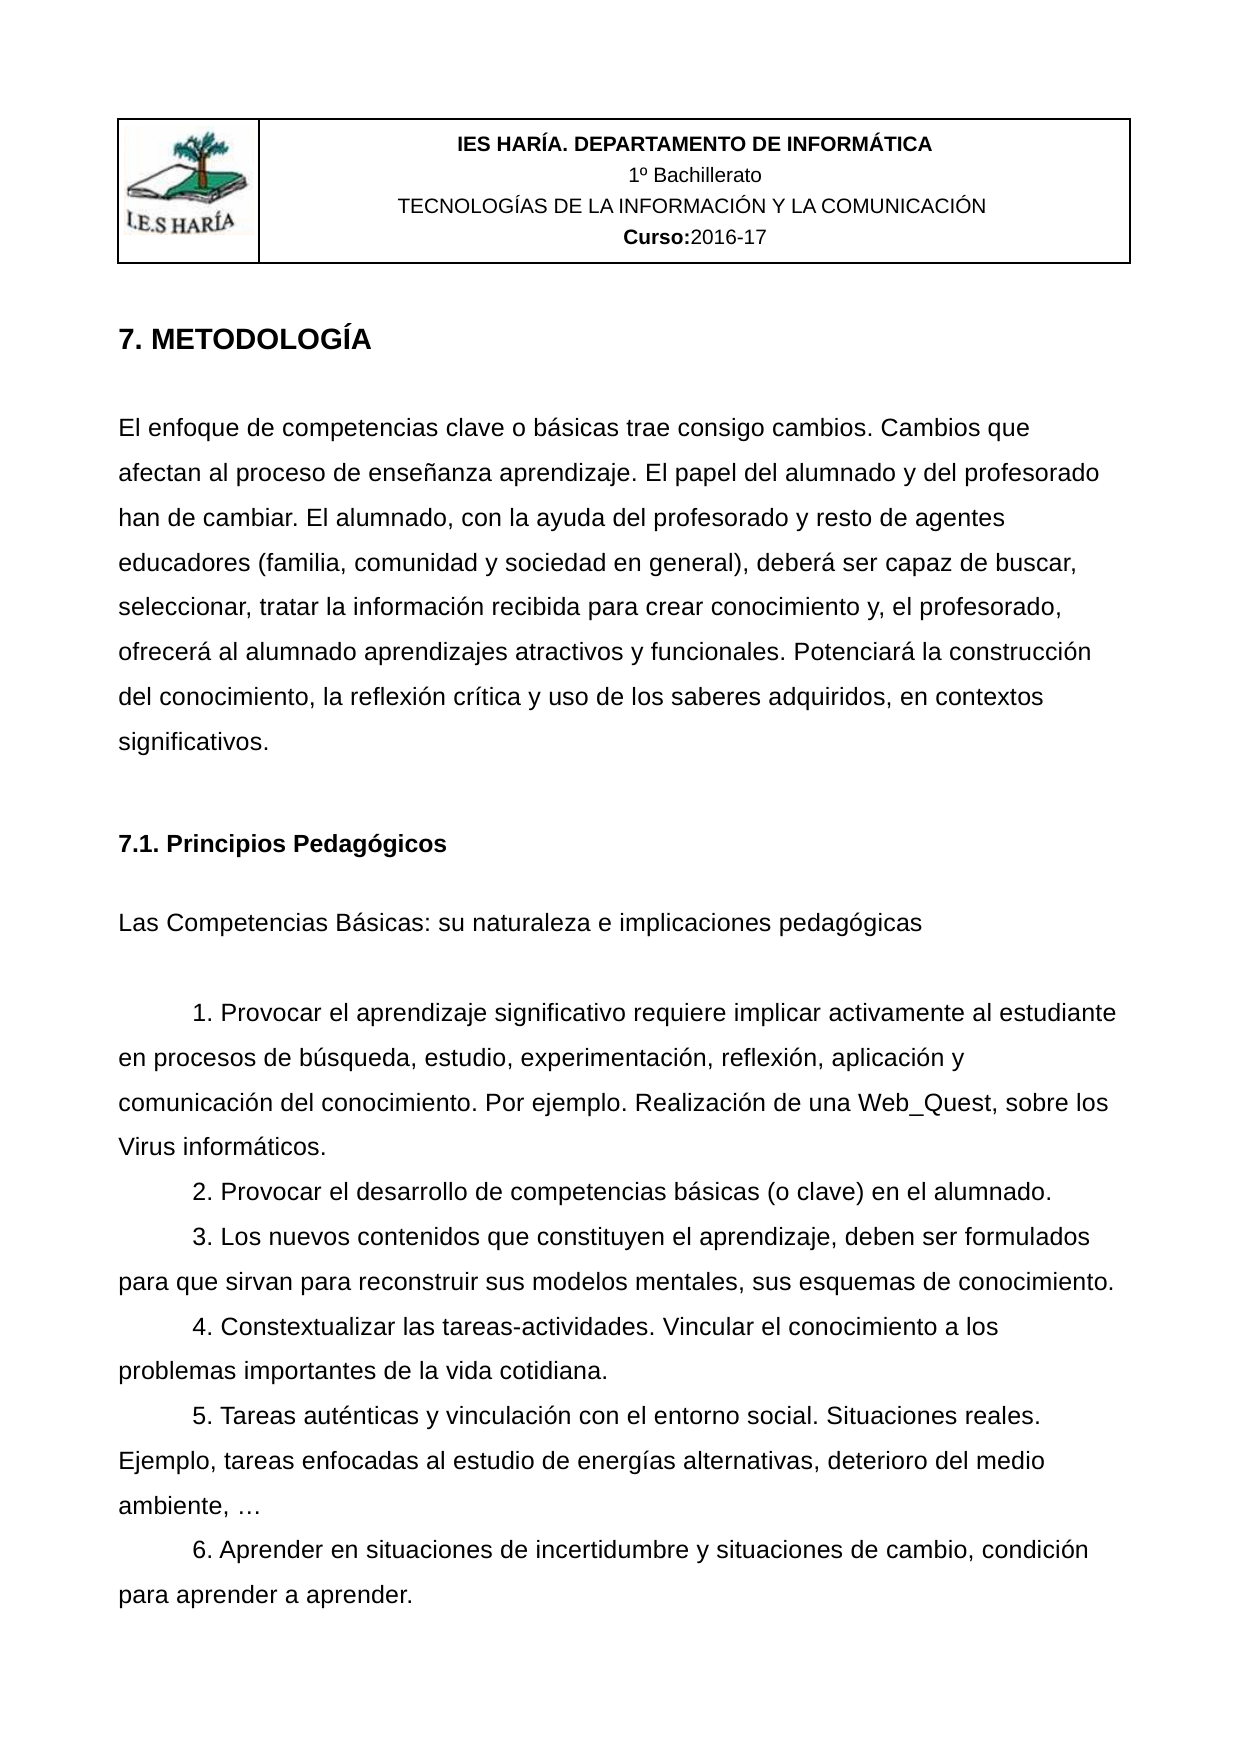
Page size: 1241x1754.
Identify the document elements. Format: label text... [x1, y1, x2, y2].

text 1. Provocar el aprendizaje significativo requiere implicar activamente al estudiante en procesos de búsqueda, estudio, experimentación, reflexión, aplicación y comunicación del conocimiento. Por ejemplo. Realización de una Web_Quest, sobre los Virus informáticos. [118, 998, 1122, 1162]
subtitle 7. METODOLOGÍA [118, 322, 1122, 356]
subtitle 7.1. Principios Pedagógicos [118, 829, 1122, 857]
text 2. Provocar el desarrollo de competencias básicas (o clave) en el alumnado. [118, 1177, 1122, 1207]
text El enfoque de competencias clave o básicas trae consigo cambios. Cambios que afectan al proceso de enseñanza aprendizaje. El papel del alumnado y del profesorado han de cambiar. El alumnado, con la ayuda del profesorado y resto de agentes educadores (familia, comunidad y sociedad en general), deberá ser capaz de buscar, seleccionar, tratar la información recibida para crear conocimiento y, el profesorado, ofrecerá al alumnado aprendizajes atractivos y funcionales. Potenciará la construcción del conocimiento, la reflexión crítica y uso de los saberes adquiridos, en contextos significativos. [118, 413, 1122, 757]
text 3. Los nuevos contenidos que constituyen el aprendizaje, deben ser formulados para que sirvan para reconstruir sus modelos mentales, sus esquemas de conocimiento. 4. Constextualizar las tareas-actividades. Vincular el conocimiento a los problemas importantes de la vida cotidiana. [118, 1222, 1122, 1386]
text 5. Tareas auténticas y vinculación con el entorno social. Situaciones reales. Ejemplo, tareas enfocadas al estudio de energías alternativas, deterioro del medio ambiente, … [118, 1401, 1122, 1521]
text 6. Aprender en situaciones de incertidumbre y situaciones de cambio, condición para aprender a aprender. [118, 1535, 1122, 1610]
picture [123, 126, 254, 235]
text Las Competencias Básicas: su naturaleza e implicaciones pedagógicas [118, 908, 1122, 938]
